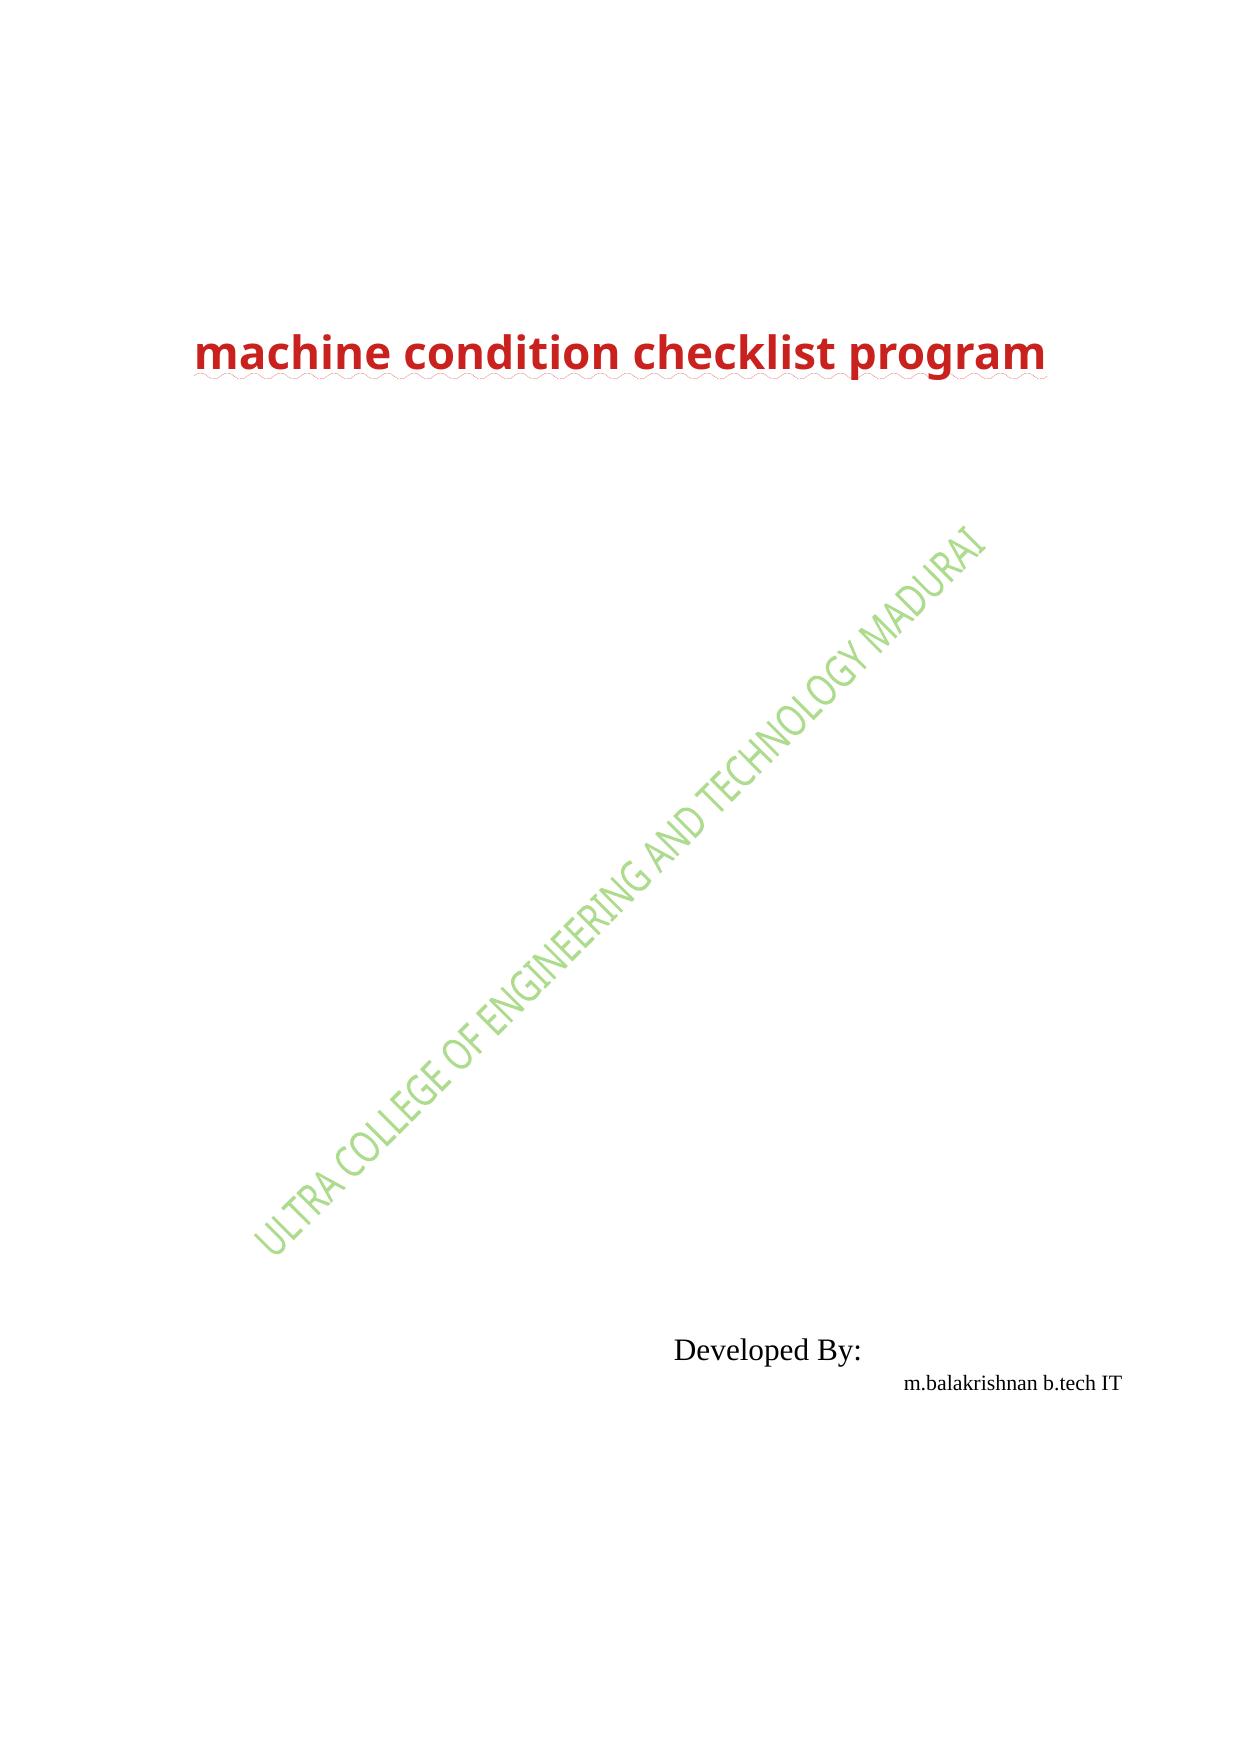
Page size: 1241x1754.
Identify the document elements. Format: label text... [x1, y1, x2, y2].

text m.balakrishnan b.tech IT [118, 1367, 1122, 1396]
text machine condition checklist program [118, 320, 1122, 382]
text Developed By: [118, 1331, 1122, 1367]
